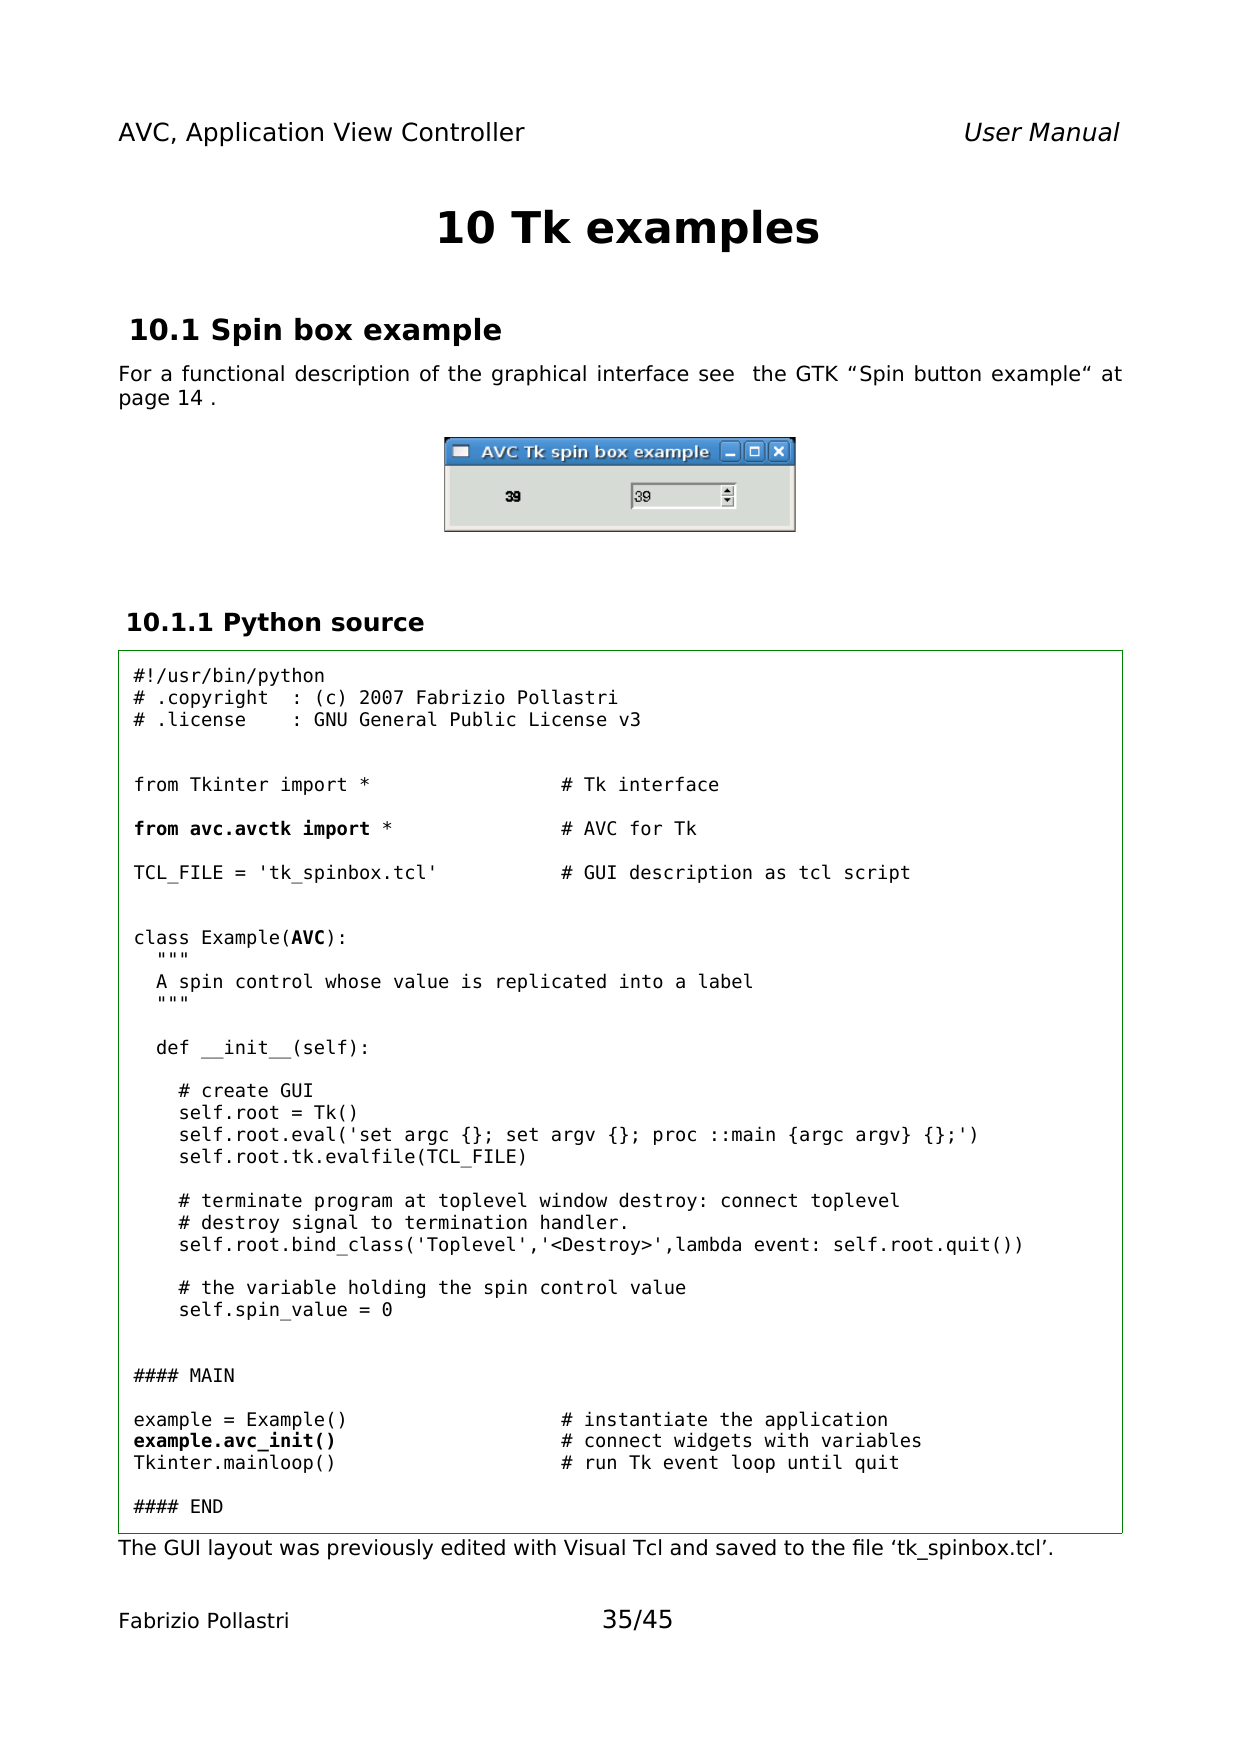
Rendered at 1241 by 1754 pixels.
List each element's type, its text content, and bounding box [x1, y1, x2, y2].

text A spin control whose value is replicated into a label [119, 956, 1122, 978]
subtitle Tk examples [118, 203, 1122, 254]
text #### MAIN [119, 1350, 1122, 1387]
text self.root.tk.evalfile(TCL_FILE) [119, 1131, 1122, 1168]
text # create GUI [119, 1065, 1122, 1087]
text Tkinter.mainloop() # run Tk event loop until quit [119, 1437, 1122, 1474]
text def __init__(self): [119, 1022, 1122, 1059]
text example = Example() # instantiate the application [119, 1393, 1122, 1415]
text #### END [119, 1481, 1122, 1533]
text The GUI layout was previously edited with Visual Tcl and saved to the file ‘tk_spinbox.tcl’. [118, 1536, 1122, 1560]
text #!/usr/bin/python [119, 651, 1122, 672]
subtitle Spin box example [118, 313, 1122, 347]
text class Example(AVC): [119, 912, 1122, 934]
text self.root = Tk() [119, 1087, 1122, 1109]
text from Tkinter import * # Tk interface [119, 759, 1122, 796]
text """ [119, 934, 1122, 956]
text # .copyright : (c) 2007 Fabrizio Pollastri [119, 672, 1122, 693]
text # .license : GNU General Public License v3 [119, 693, 1122, 731]
text # terminate program at toplevel window destroy: connect toplevel [119, 1175, 1122, 1197]
text self.root.eval('set argc {}; set argv {}; proc ::main {argc argv} {};') [119, 1109, 1122, 1131]
text example.avc_init() # connect widgets with variables [119, 1415, 1122, 1437]
picture [444, 437, 796, 532]
text TCL_FILE = 'tk_spinbox.tcl' # GUI description as tcl script [119, 847, 1122, 884]
text # the variable holding the spin control value [119, 1262, 1122, 1284]
text """ [119, 978, 1122, 1015]
text For a functional description of the graphical interface see the GTK “Spin button example“ at page 14 . [118, 362, 1122, 411]
text from avc.avctk import * # AVC for Tk [119, 803, 1122, 840]
text self.spin_value = 0 [119, 1284, 1122, 1321]
text self.root.bind_class('Toplevel','<Destroy>',lambda event: self.root.quit()) [119, 1218, 1122, 1256]
text # destroy signal to termination handler. [119, 1197, 1122, 1218]
subtitle Python source [118, 608, 1122, 637]
